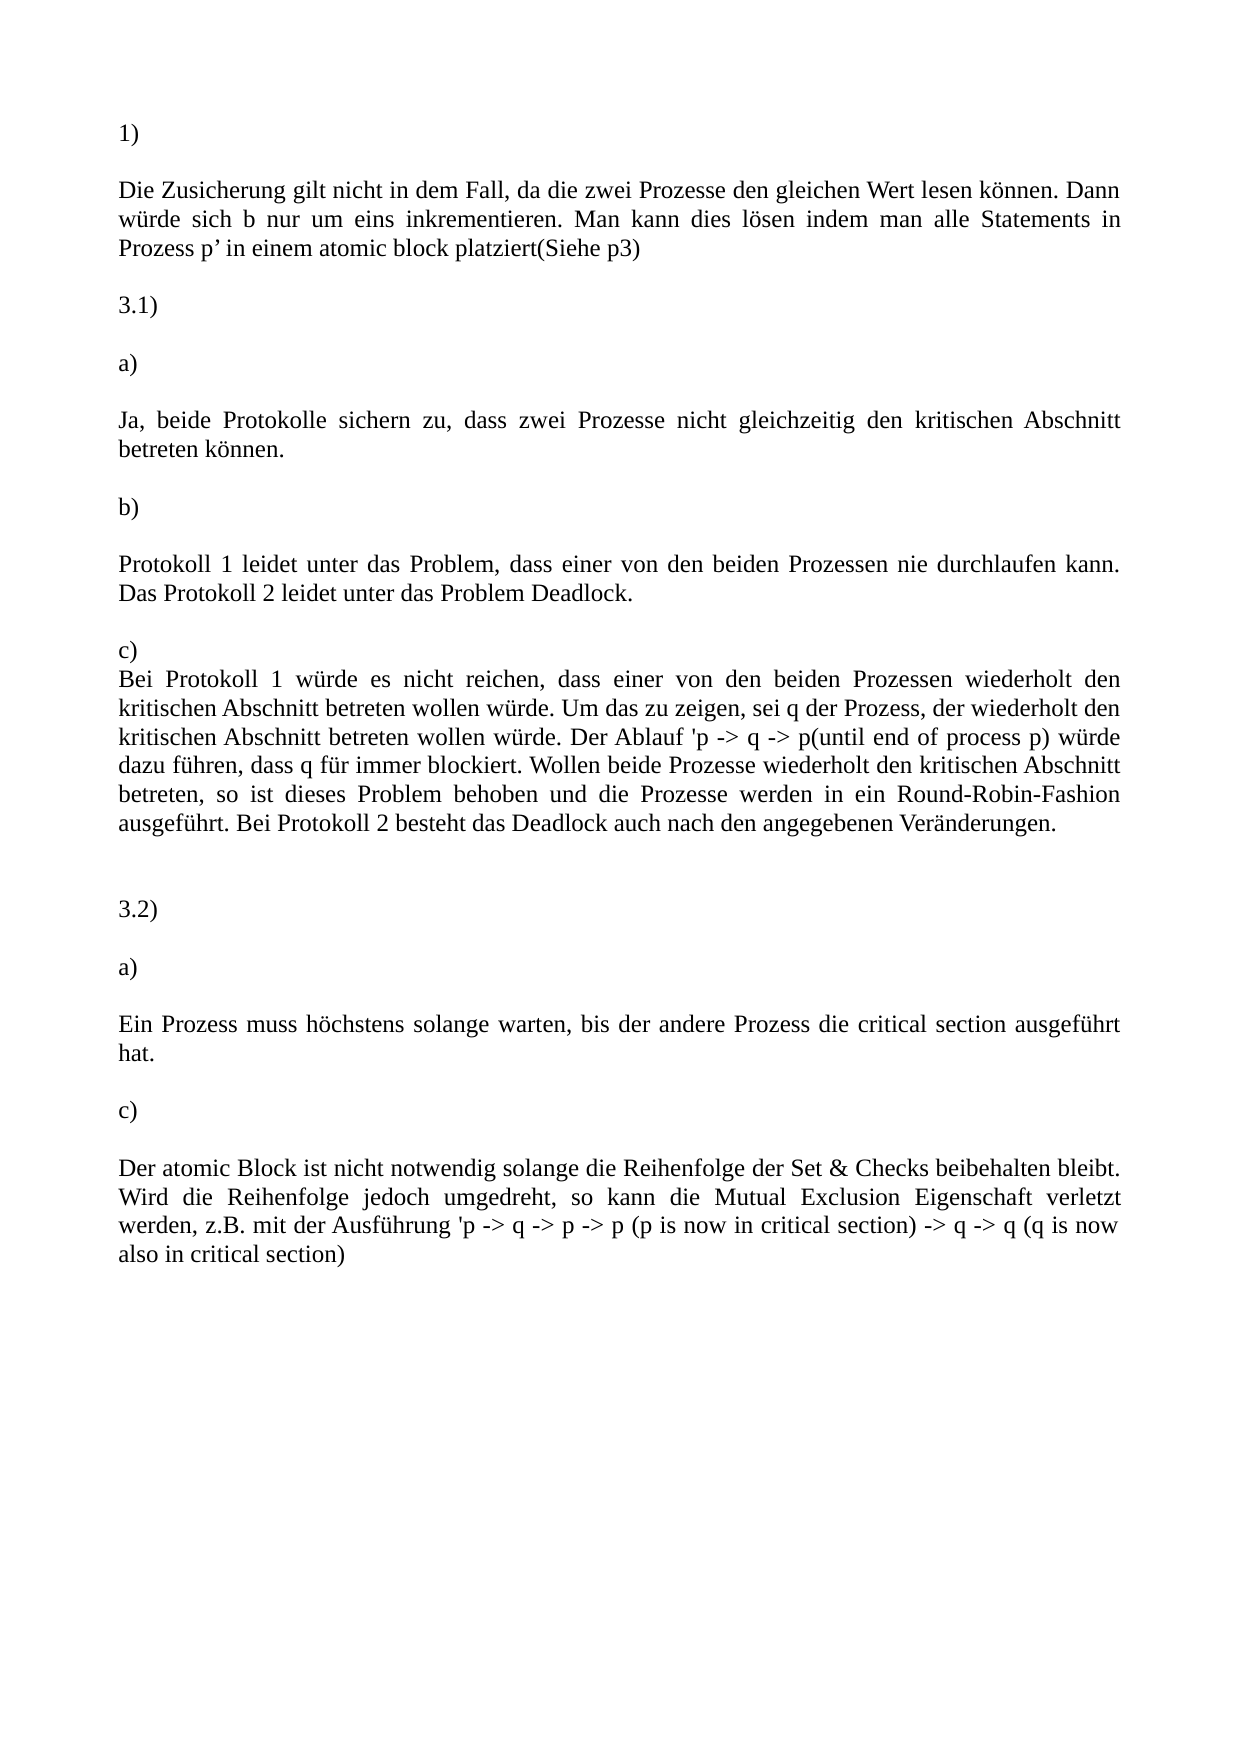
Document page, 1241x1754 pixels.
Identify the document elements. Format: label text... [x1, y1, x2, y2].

text 3.1) [118, 291, 1122, 319]
text a) [118, 952, 1122, 981]
text a) [118, 348, 1122, 377]
text Bei Protokoll 1 würde es nicht reichen, dass einer von den beiden Prozessen wiederholt den kritischen Abschnitt betreten wollen würde. Um das zu zeigen, sei q der Prozess, der wiederholt den kritischen Abschnitt betreten wollen würde. Der Ablauf 'p -> q -> p(until end of process p) würde dazu führen, dass q für immer blockiert. Wollen beide Prozesse wiederholt den kritischen Abschnitt betreten, so ist dieses Problem behoben und die Prozesse werden in ein Round-Robin-Fashion ausgeführt. Bei Protokoll 2 besteht das Deadlock auch nach den angegebenen Veränderungen. [118, 664, 1122, 837]
text Der atomic Block ist nicht notwendig solange die Reihenfolge der Set & Checks beibehalten bleibt. Wird die Reihenfolge jedoch umgedreht, so kann die Mutual Exclusion Eigenschaft verletzt werden, z.B. mit der Ausführung 'p -> q -> p -> p (p is now in critical section) -> q -> q (q is now also in critical section) [118, 1153, 1122, 1268]
text Ein Prozess muss höchstens solange warten, bis der andere Prozess die critical section ausgeführt hat. [118, 1009, 1122, 1067]
text c) [118, 636, 1122, 664]
text Die Zusicherung gilt nicht in dem Fall, da die zwei Prozesse den gleichen Wert lesen können. Dann würde sich b nur um eins inkrementieren. Man kann dies lösen indem man alle Statements in Prozess p’ in einem atomic block platziert(Siehe p3) [118, 176, 1122, 262]
text c) [118, 1096, 1122, 1124]
text 1) [118, 118, 1122, 147]
text b) [118, 492, 1122, 521]
text 3.2) [118, 894, 1122, 923]
text Ja, beide Protokolle sichern zu, dass zwei Prozesse nicht gleichzeitig den kritischen Abschnitt betreten können. [118, 406, 1122, 463]
text Protokoll 1 leidet unter das Problem, dass einer von den beiden Prozessen nie durchlaufen kann. Das Protokoll 2 leidet unter das Problem Deadlock. [118, 549, 1122, 607]
